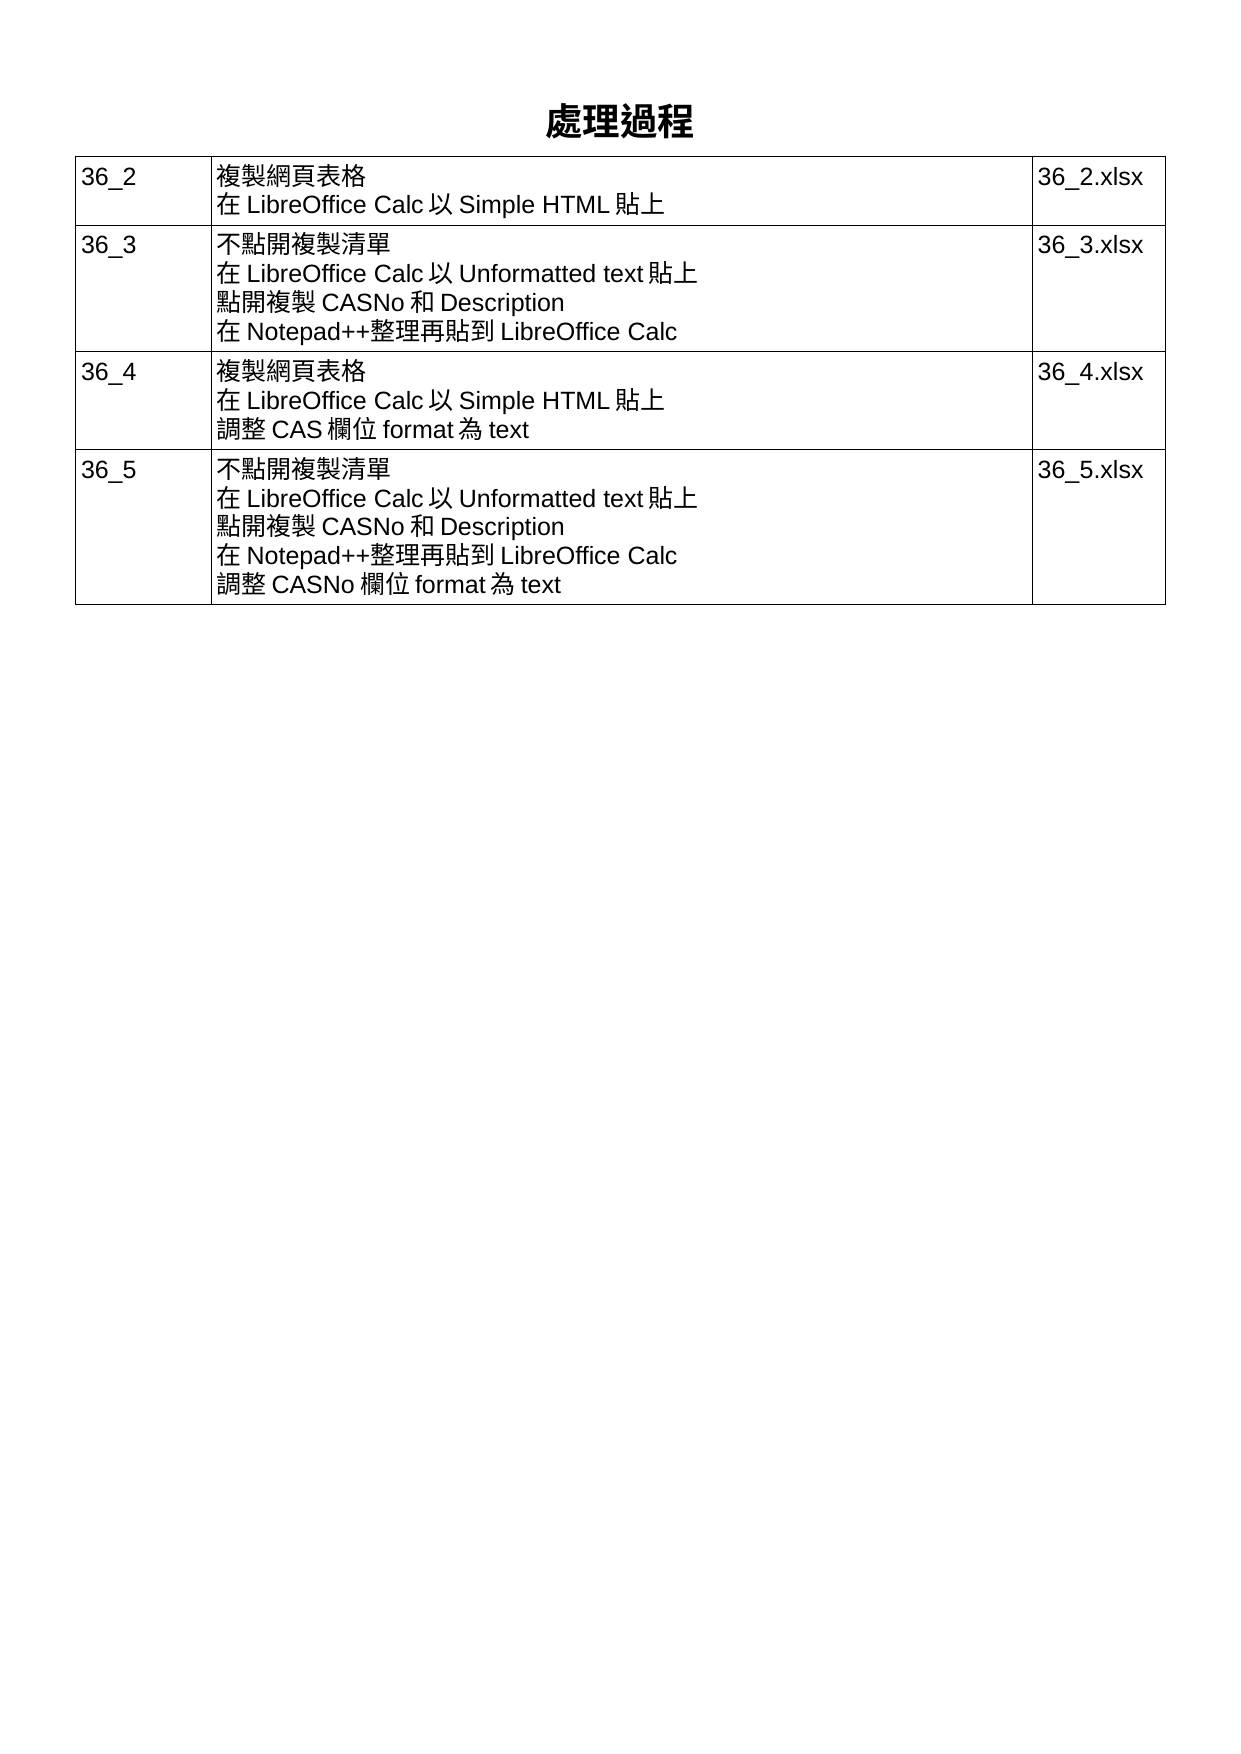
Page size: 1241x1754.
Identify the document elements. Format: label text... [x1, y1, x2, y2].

table_cell 36_3.xlsx [1033, 226, 1165, 351]
table_cell 不點開複製清單 在LibreOffice Calc以Unformatted text貼上 點開複製CASNo和Description 在Notepad++整理再貼到LibreOffice Calc [212, 226, 1032, 351]
table_header 36_2.xlsx [1033, 157, 1165, 225]
table_cell 36_5.xlsx [1033, 450, 1165, 604]
table_cell 複製網頁表格 在LibreOffice Calc以Simple HTML貼上 調整CAS欄位format為text [212, 352, 1032, 449]
table_cell 不點開複製清單 在LibreOffice Calc以Unformatted text貼上 點開複製CASNo和Description 在Notepad++整理再貼到LibreOffice Calc 調整CASNo欄位format為text [212, 450, 1032, 604]
table_cell 36_4.xlsx [1033, 352, 1165, 449]
table_cell 36_5 [76, 450, 211, 604]
table_cell 36_3 [76, 226, 211, 351]
subtitle 處理過程 [75, 100, 1165, 143]
table_cell 36_4 [76, 352, 211, 449]
table_header 36_2 [76, 157, 211, 225]
table_header 複製網頁表格 在LibreOffice Calc以Simple HTML貼上 [212, 157, 1032, 225]
